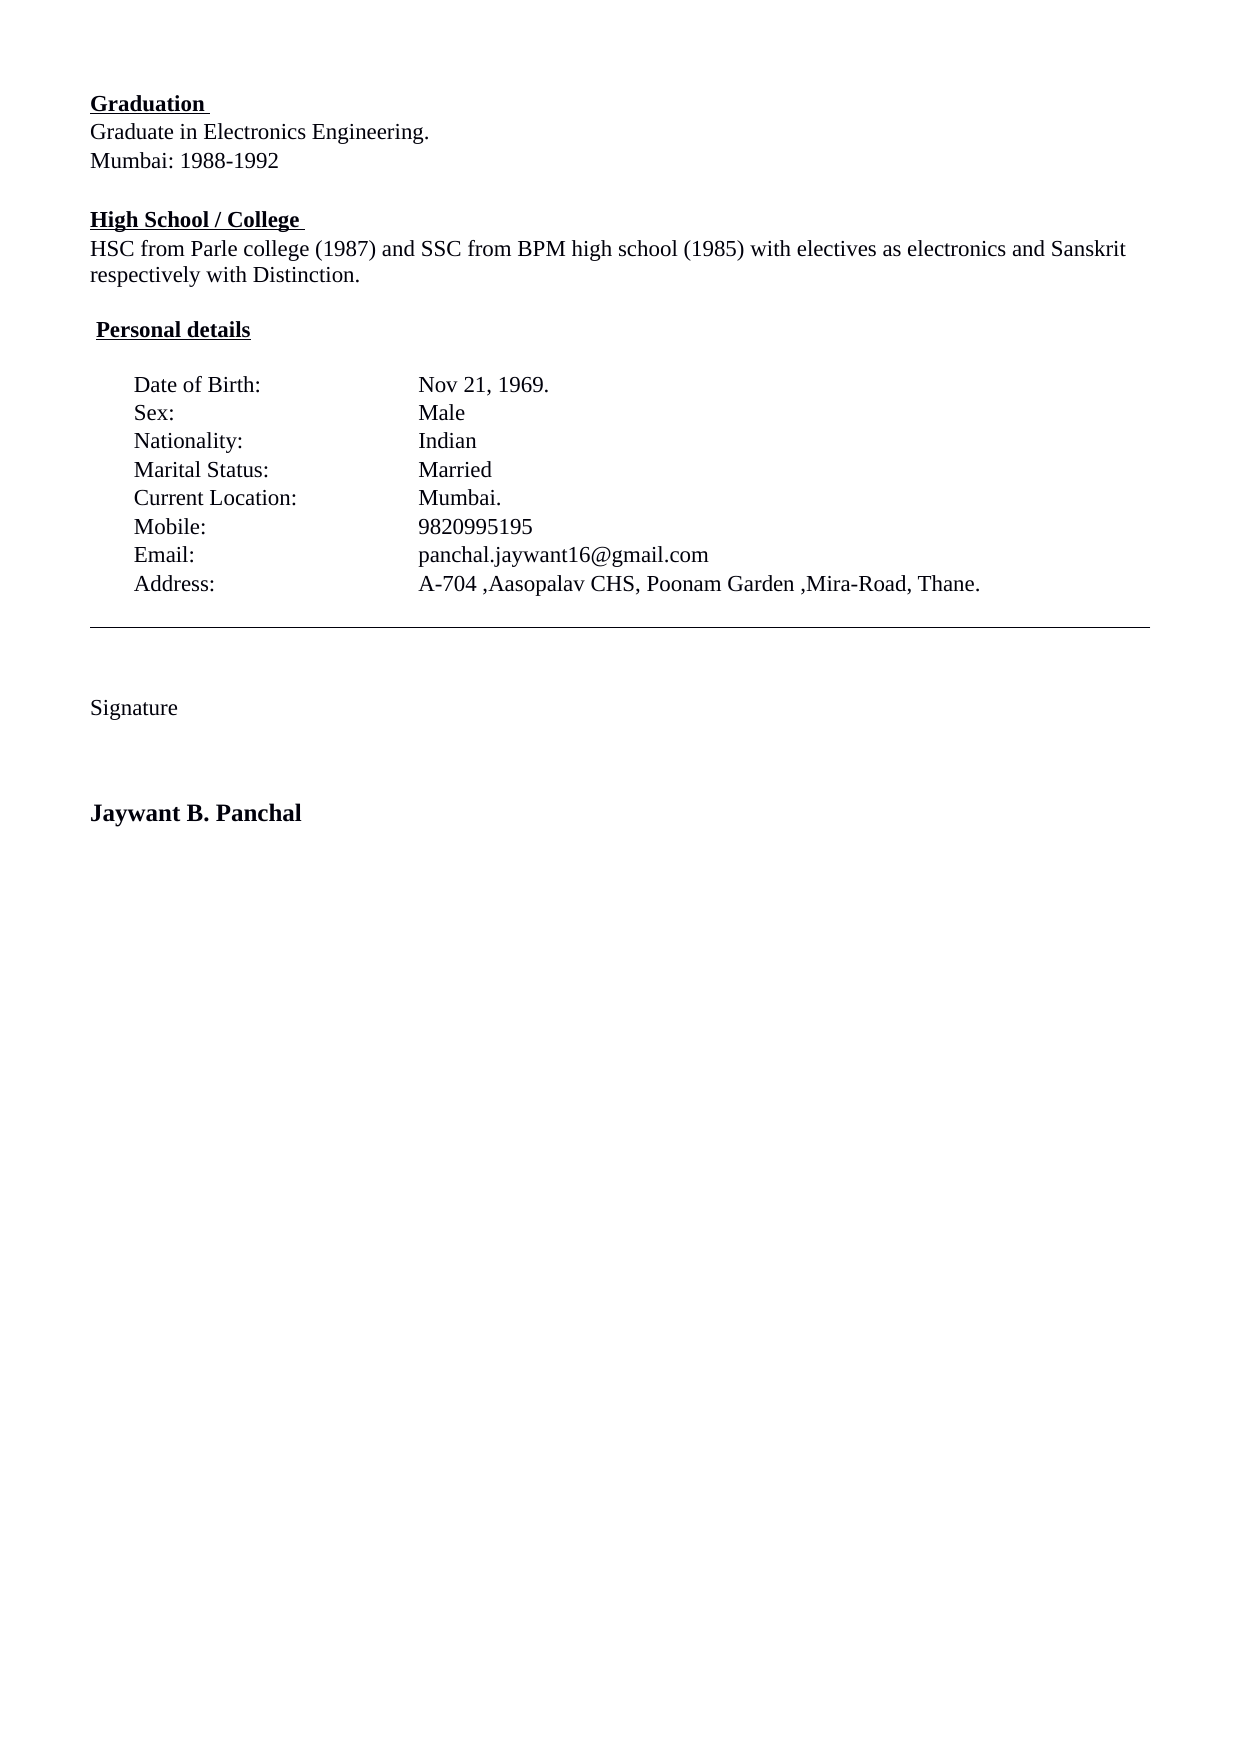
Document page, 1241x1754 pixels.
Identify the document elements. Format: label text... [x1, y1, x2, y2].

text Date of Birth: Nov 21, 1969. [134, 371, 1150, 397]
text High School / College [90, 206, 1150, 233]
text Signature [90, 694, 1150, 721]
text Address: A-704 ,Aasopalav CHS, Poonam Garden ,Mira-Road, Thane. [134, 570, 1150, 596]
text Mobile: 9820995195 [134, 513, 1150, 539]
text Sex: Male [134, 399, 1150, 426]
text Nationality: Indian [134, 428, 1150, 454]
text Mumbai: 1988-1992 [90, 147, 1150, 173]
text Marital Status: Married [134, 456, 1150, 482]
text Personal details [90, 316, 1150, 342]
text Email: panchal.jaywant16@gmail.com [134, 541, 1150, 568]
text Graduation [90, 90, 1150, 116]
text Jaywant B. Panchal [90, 798, 1150, 827]
text Graduate in Electronics Engineering. [90, 118, 1150, 145]
text HSC from Parle college (1987) and SSC from BPM high school (1985) with electives as electronics and Sanskrit respectively with Distinction. [90, 235, 1150, 287]
text Current Location: Mumbai. [134, 484, 1150, 511]
